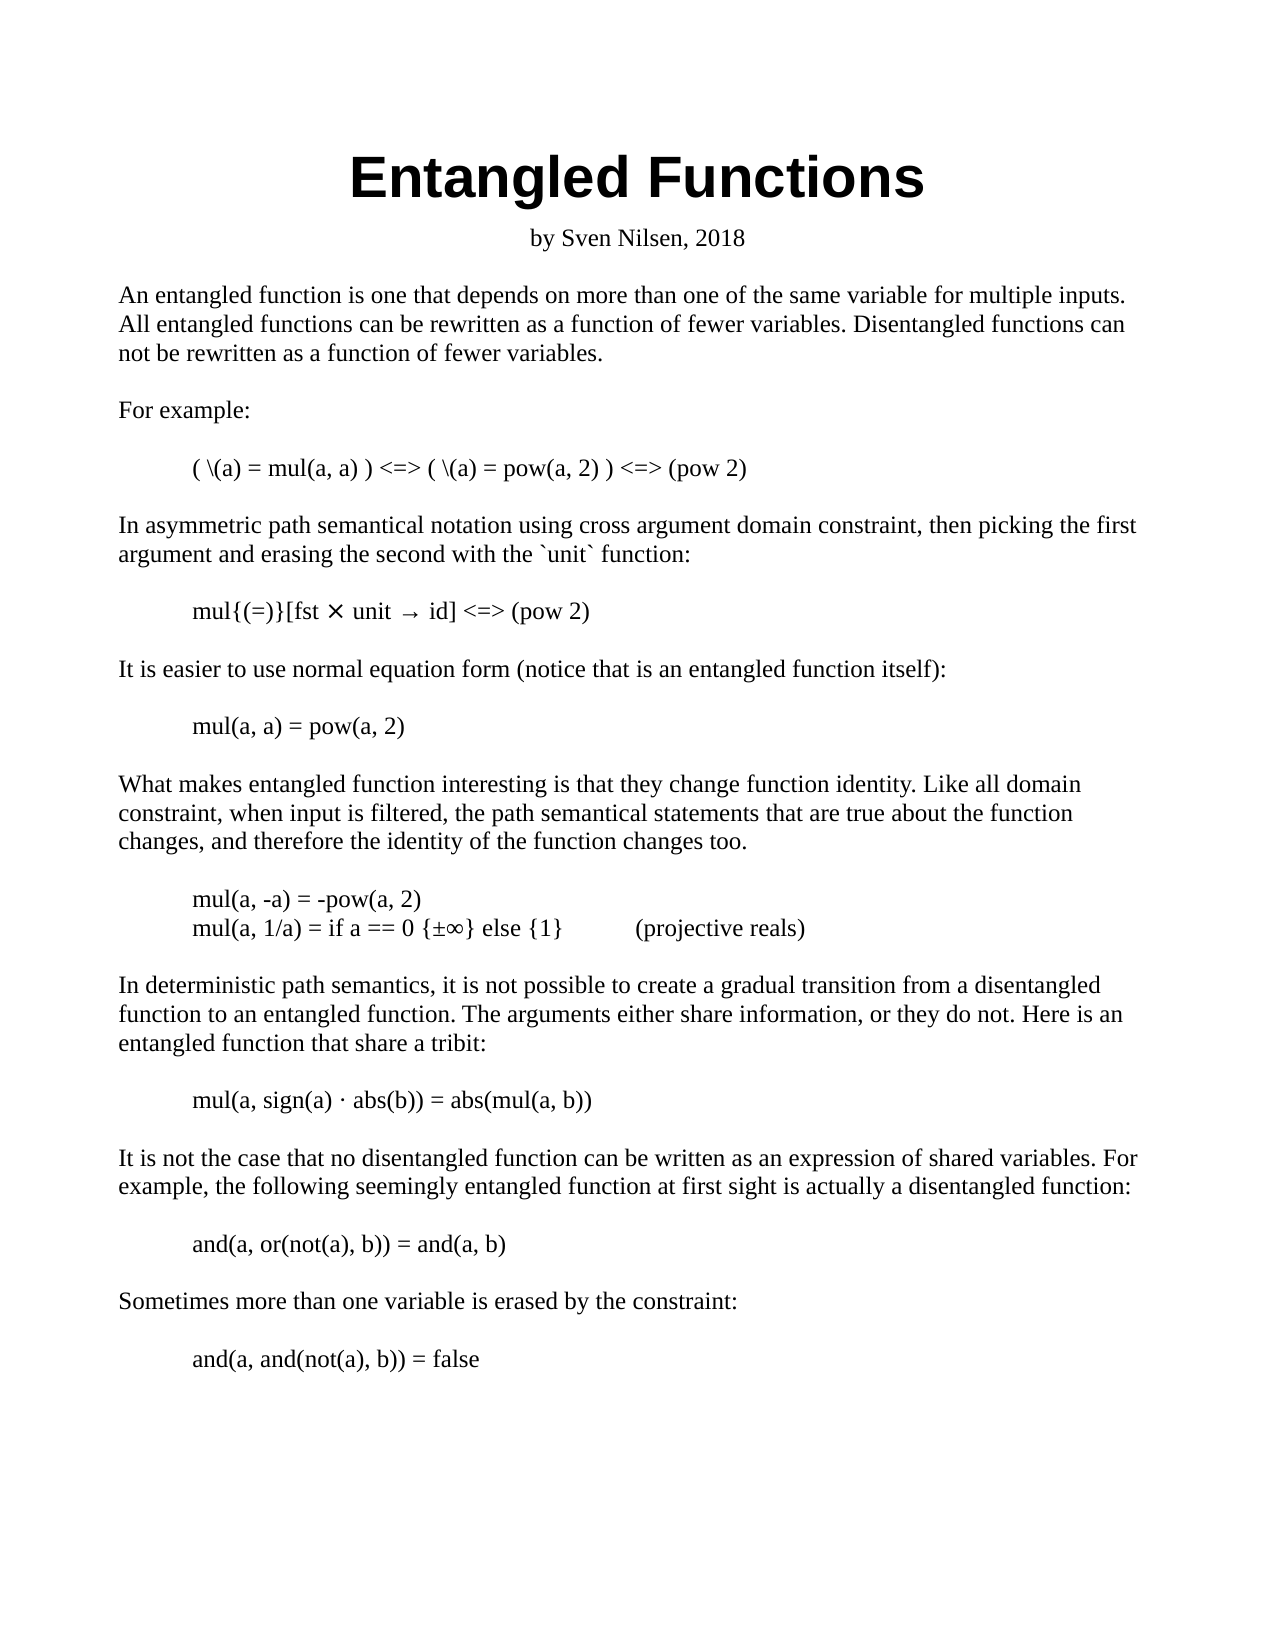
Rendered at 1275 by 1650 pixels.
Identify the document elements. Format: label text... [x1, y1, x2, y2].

text and(a, and(not(a), b)) = false [118, 1344, 1157, 1373]
text In deterministic path semantics, it is not possible to create a gradual transition from a disentangled function to an entangled function. The arguments either share information, or they do not. Here is an entangled function that share a tribit: [118, 970, 1157, 1056]
text ( \(a) = mul(a, a) ) <=> ( \(a) = pow(a, 2) ) <=> (pow 2) [118, 453, 1157, 481]
text For example: [118, 395, 1157, 424]
text mul(a, sign(a) · abs(b)) = abs(mul(a, b)) [118, 1085, 1157, 1114]
text and(a, or(not(a), b)) = and(a, b) [118, 1229, 1157, 1258]
text mul(a, -a) = -pow(a, 2) [118, 884, 1157, 913]
text mul(a, 1/a) = if a == 0 {±∞} else {1} (projective reals) [118, 913, 1157, 941]
text Sometimes more than one variable is erased by the constraint: [118, 1286, 1157, 1315]
text by Sven Nilsen, 2018 [118, 223, 1157, 251]
text It is easier to use normal equation form (notice that is an entangled function itself): [118, 654, 1157, 683]
text An entangled function is one that depends on more than one of the same variable for multiple inputs. All entangled functions can be rewritten as a function of fewer variables. Disentangled functions can not be rewritten as a function of fewer variables. [118, 280, 1157, 366]
text mul{(=)}[fst ⨯ unit → id] <=> (pow 2) [118, 596, 1157, 625]
text What makes entangled function interesting is that they change function identity. Like all domain constraint, when input is filtered, the path semantical statements that are true about the function changes, and therefore the identity of the function changes too. [118, 769, 1157, 855]
text In asymmetric path semantical notation using cross argument domain constraint, then picking the first argument and erasing the second with the `unit` function: [118, 510, 1157, 568]
text It is not the case that no disentangled function can be written as an expression of shared variables. For example, the following seemingly entangled function at first sight is actually a disentangled function: [118, 1143, 1157, 1200]
title Entangled Functions [118, 143, 1157, 210]
text mul(a, a) = pow(a, 2) [118, 711, 1157, 740]
